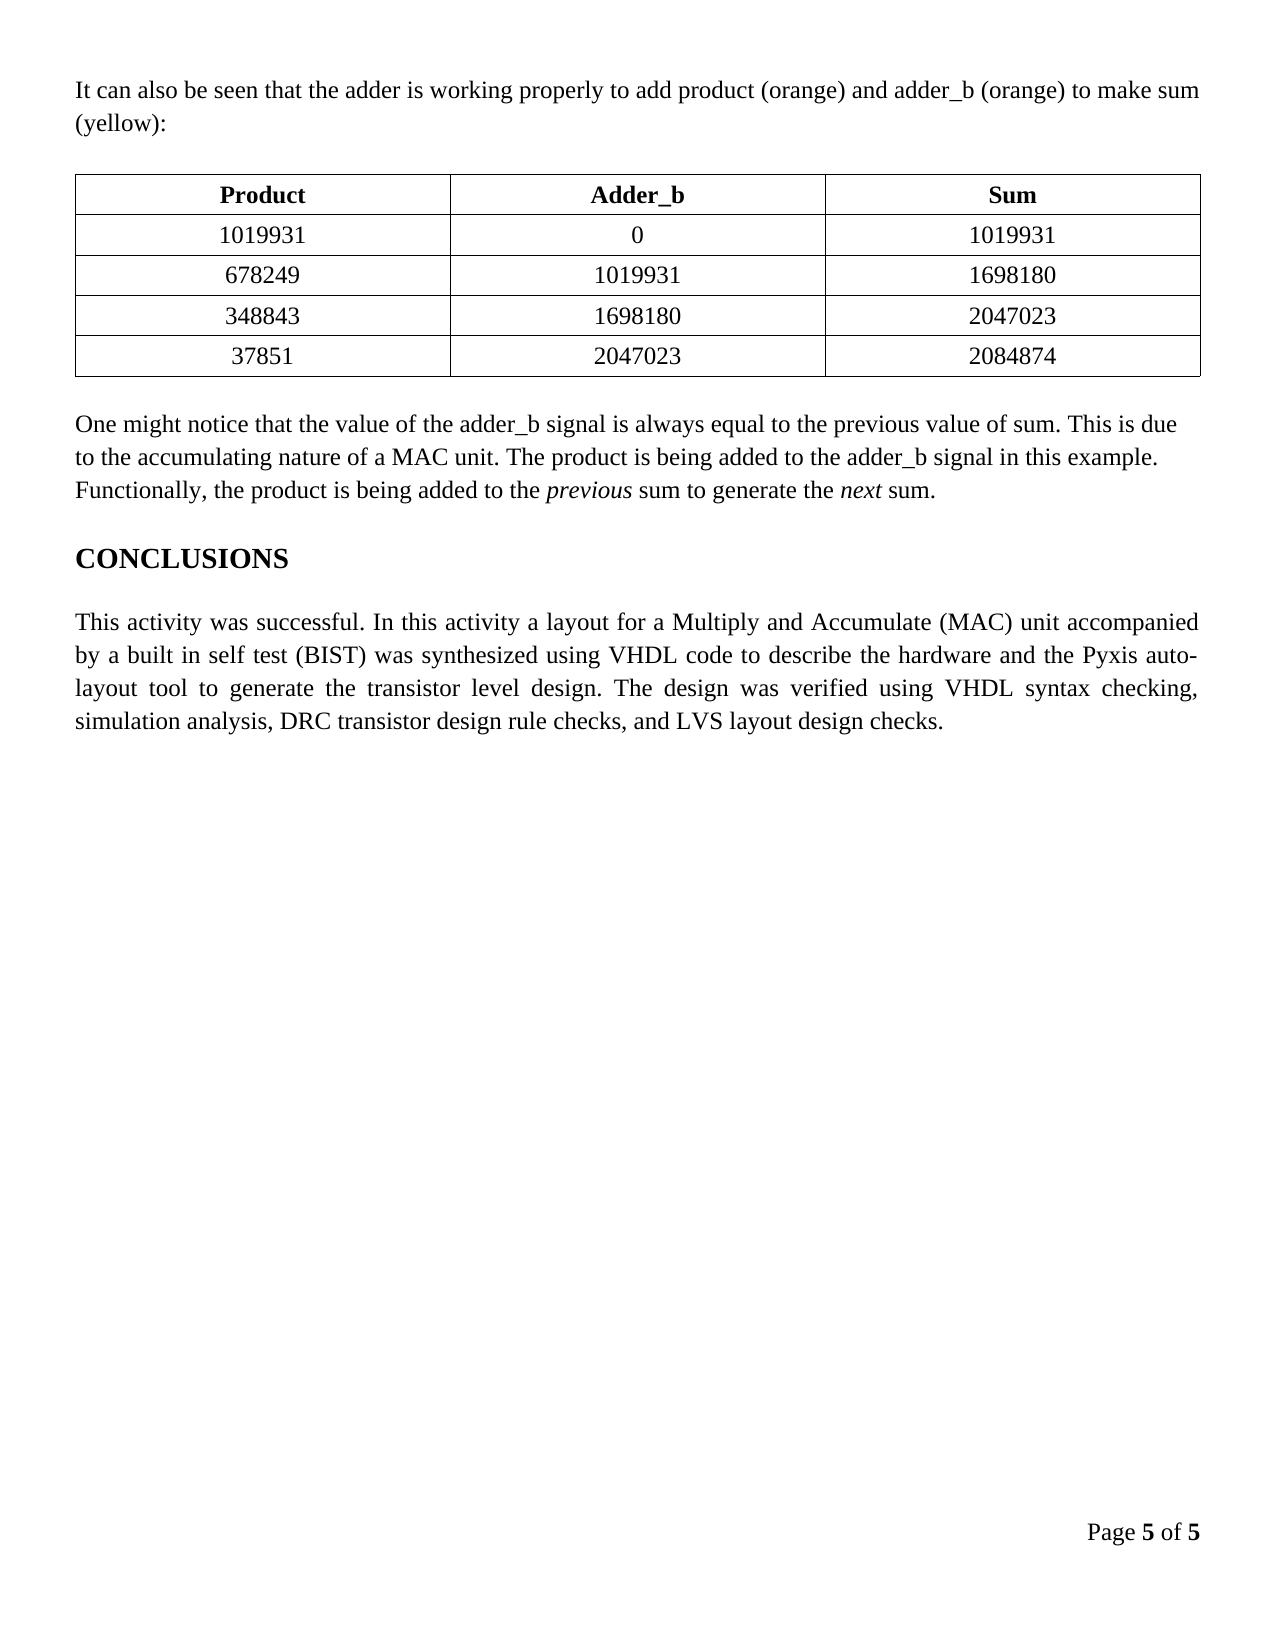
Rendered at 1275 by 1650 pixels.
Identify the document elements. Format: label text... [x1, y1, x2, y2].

table_header Sum [826, 175, 1200, 214]
table_cell 1019931 [76, 215, 450, 255]
table_cell 1019931 [451, 256, 825, 295]
table_header Adder_b [451, 175, 825, 214]
table_cell 2047023 [451, 336, 825, 376]
table_cell 1698180 [451, 296, 825, 335]
table_cell 678249 [76, 256, 450, 295]
subtitle CONCLUSIONS [75, 541, 1200, 574]
table_cell 2084874 [826, 336, 1200, 376]
table_cell 2047023 [826, 296, 1200, 335]
text One might notice that the value of the adder_b signal is always equal to the previous value of sum. This is due to the accumulating nature of a MAC unit. The product is being added to the adder_b signal in this example. Functionally, the product is being added to the previous sum to generate the next sum. [75, 409, 1200, 503]
table_cell 0 [451, 215, 825, 255]
table_header Product [76, 175, 450, 214]
table_cell 1698180 [826, 256, 1200, 295]
table_cell 348843 [76, 296, 450, 335]
text It can also be seen that the adder is working properly to add product (orange) and adder_b (orange) to make sum (yellow): [75, 75, 1200, 137]
table_cell 1019931 [826, 215, 1200, 255]
text This activity was successful. In this activity a layout for a Multiply and Accumulate (MAC) unit accompanied by a built in self test (BIST) was synthesized using VHDL code to describe the hardware and the Pyxis auto-layout tool to generate the transistor level design. The design was verified using VHDL syntax checking, simulation analysis, DRC transistor design rule checks, and LVS layout design checks. [75, 607, 1200, 735]
table_cell 37851 [76, 336, 450, 376]
